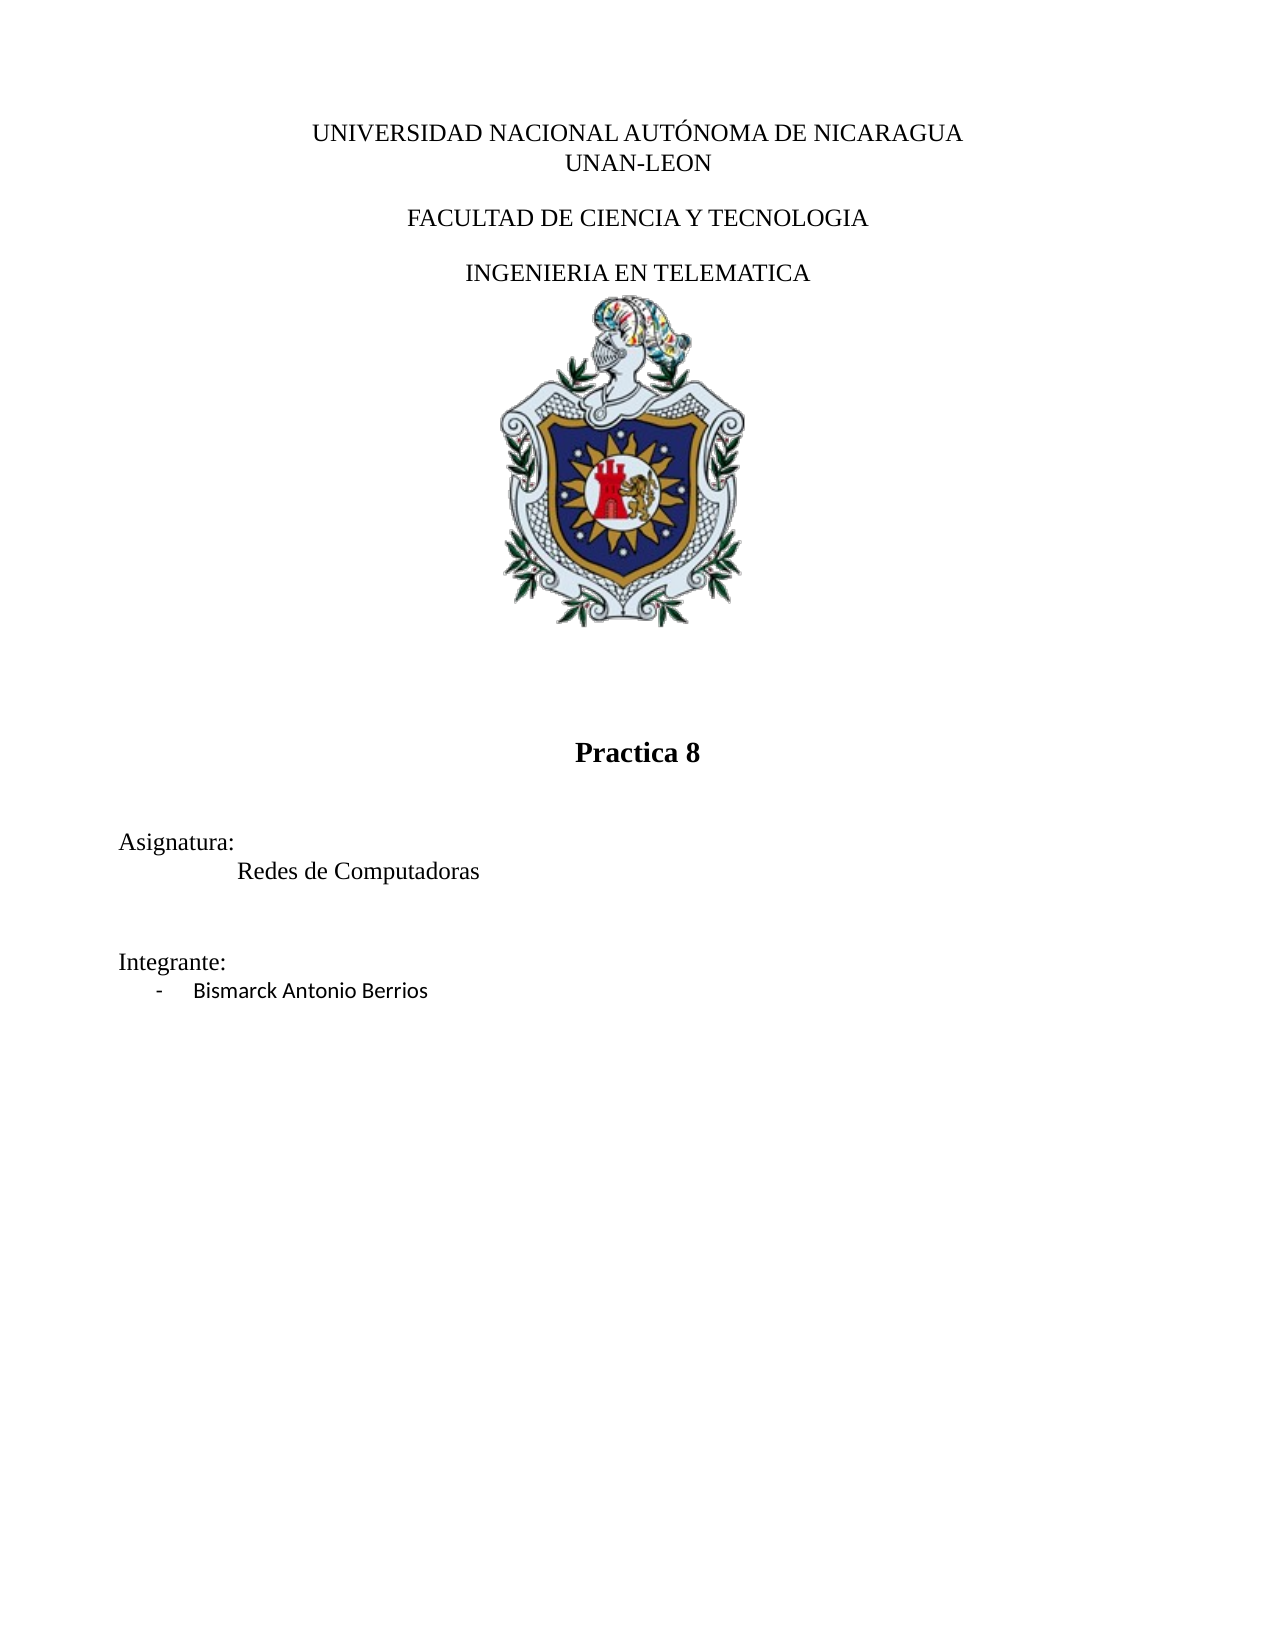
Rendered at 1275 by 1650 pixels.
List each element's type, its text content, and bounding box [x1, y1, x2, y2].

list Bismarck Antonio Berrios [156, 976, 1157, 1004]
text Practica 8 [118, 735, 1157, 768]
text FACULTAD DE CIENCIA Y TECNOLOGIA [119, 203, 1157, 232]
text Integrante: [118, 947, 1157, 975]
text INGENIERIA EN TELEMATICA [119, 258, 1157, 287]
text UNAN-LEON [119, 148, 1157, 177]
text Asignatura: [118, 827, 1157, 856]
text UNIVERSIDAD NACIONAL AUTÓNOMA DE NICARAGUA [119, 118, 1156, 147]
text Redes de Computadoras [118, 856, 1157, 884]
picture [446, 288, 829, 635]
